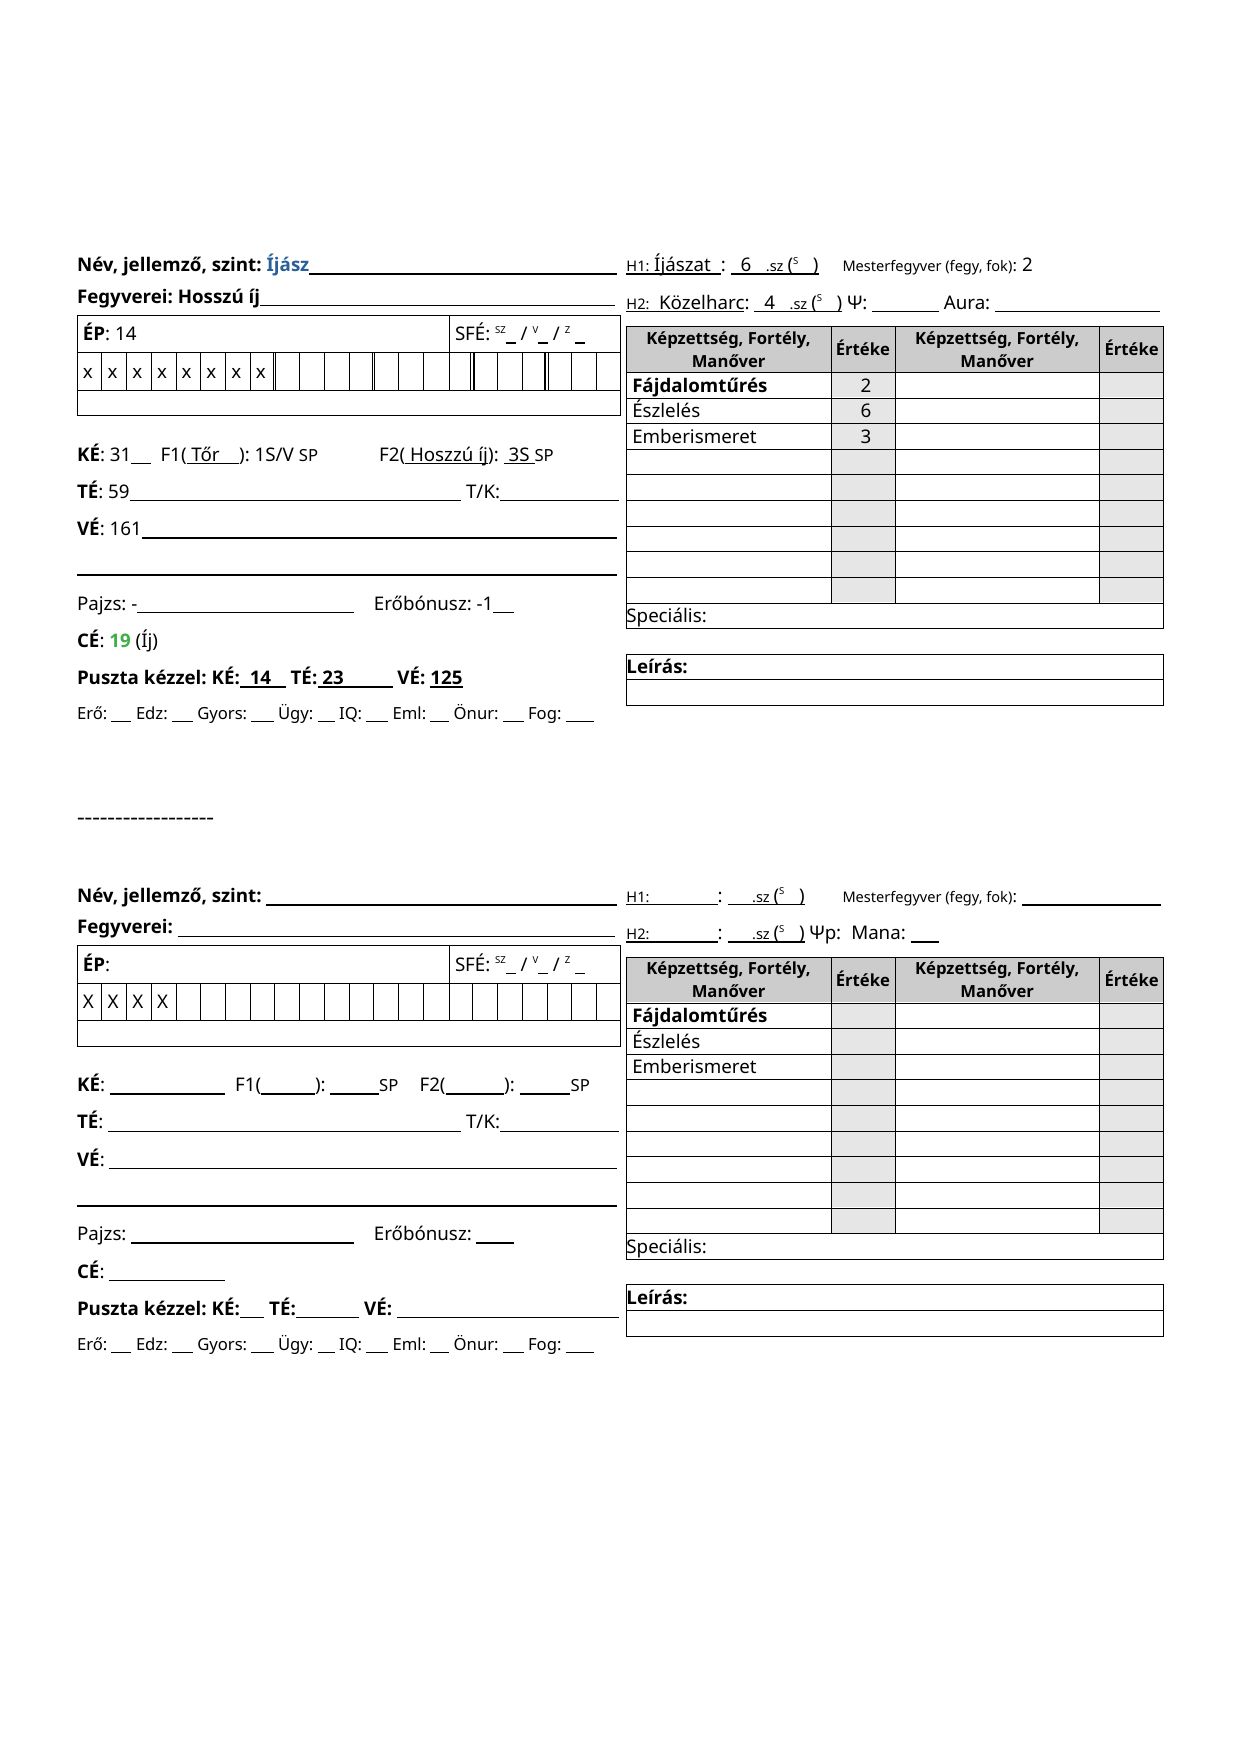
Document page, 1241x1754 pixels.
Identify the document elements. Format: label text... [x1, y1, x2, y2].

table_cell [1100, 1157, 1163, 1182]
table_cell Emberismeret [627, 1055, 831, 1079]
table_cell [627, 680, 1163, 705]
table_cell [597, 353, 620, 390]
table_cell [832, 527, 895, 551]
table_cell x [201, 353, 225, 390]
table_cell [896, 399, 1099, 423]
table_cell [896, 527, 1099, 551]
table_cell [896, 1132, 1099, 1156]
table_cell [627, 552, 831, 577]
text Erő: Edz: Gyors: Ügy: IQ: Eml: Önur: Fog: [77, 1332, 620, 1355]
table_header Leírás: [627, 655, 1163, 679]
table_cell Fájdalomtűrés [627, 1004, 831, 1028]
table_cell [1100, 552, 1163, 577]
table_cell [832, 578, 895, 602]
table_cell [1100, 373, 1163, 397]
table_cell [896, 1080, 1099, 1105]
table_cell [896, 373, 1099, 397]
table_cell [450, 984, 472, 1020]
table_cell [325, 984, 349, 1020]
table_cell [896, 1183, 1099, 1207]
table_header ÉP: 14 [78, 316, 449, 352]
table_cell [832, 552, 895, 577]
text Név, jellemző, szint: [77, 882, 620, 908]
table_cell [627, 1157, 831, 1182]
table_cell [424, 984, 449, 1020]
table_cell [832, 1157, 895, 1182]
table_header Képzettség, Fortély, Manőver [896, 958, 1099, 1002]
table_cell [424, 353, 449, 390]
text KÉ: F1( ): SP F2( ): SP [77, 1071, 620, 1097]
text Név, jellemző, szint: Íjász [77, 252, 620, 277]
text Fegyverei: Hosszú íj [77, 283, 620, 309]
table_header SFÉ: SZ / V / Z [450, 946, 620, 983]
table_cell [1100, 578, 1163, 602]
table_cell Emberismeret [627, 424, 831, 449]
text H2: : .sz (S ) Ψp: Mana: [626, 919, 1163, 945]
table_header Értéke [832, 958, 895, 1002]
text VÉ: [77, 1146, 620, 1172]
table_cell [572, 353, 596, 390]
text H1: Íjászat : 6 .sz (S ) Mesterfegyver (fegy, fok): 2 [626, 252, 1163, 277]
text CÉ: [77, 1258, 620, 1283]
text Puszta kézzel: KÉ: TÉ: VÉ: [77, 1295, 620, 1321]
text Fegyverei: [77, 914, 620, 939]
table_cell [832, 1132, 895, 1156]
table_cell [896, 1106, 1099, 1131]
table_cell [498, 984, 522, 1020]
table_cell X [78, 984, 101, 1020]
table_cell [375, 353, 398, 390]
table_cell [1100, 424, 1163, 449]
table_header ÉP: [78, 946, 449, 983]
table_cell [1100, 1209, 1163, 1233]
table_cell [78, 1021, 620, 1046]
table_cell [1100, 527, 1163, 551]
table_cell [832, 1080, 895, 1105]
table_cell [1100, 501, 1163, 526]
table_cell [896, 450, 1099, 474]
table_header Képzettség, Fortély, Manőver [627, 958, 831, 1002]
table_cell x [102, 353, 126, 390]
table_cell [896, 1209, 1099, 1233]
table_cell [1100, 1080, 1163, 1105]
table_cell [251, 984, 274, 1020]
table_cell [498, 353, 522, 390]
table_cell [832, 475, 895, 500]
table_cell [1100, 1004, 1163, 1028]
table_cell [832, 1004, 895, 1028]
table_cell [572, 984, 596, 1020]
table_cell x [127, 353, 151, 390]
table_cell [832, 1055, 895, 1079]
text ------------------ [77, 803, 1163, 829]
table_cell [177, 984, 200, 1020]
table_cell X [152, 984, 176, 1020]
table_cell [78, 391, 620, 415]
table_header Értéke [1100, 958, 1163, 1002]
table_cell [832, 450, 895, 474]
table_cell [300, 353, 324, 390]
table_header SFÉ: SZ / V / Z [450, 316, 620, 352]
table_cell Speciális: [627, 1234, 1163, 1259]
table_cell [473, 984, 497, 1020]
table_cell [374, 984, 398, 1020]
table_cell [832, 1183, 895, 1207]
table_cell [300, 984, 324, 1020]
table_cell [350, 353, 372, 390]
table_cell [627, 475, 831, 500]
table_cell Észlelés [627, 399, 831, 423]
table_cell [627, 1106, 831, 1131]
table_cell [450, 353, 470, 390]
table_cell Fájdalomtűrés [627, 373, 831, 397]
table_cell [523, 353, 544, 390]
text TÉ: 59 T/K: [77, 478, 620, 504]
table_cell [627, 1183, 831, 1207]
table_cell [276, 353, 299, 390]
table_cell x [78, 353, 101, 390]
table_cell [627, 1209, 831, 1233]
table_cell [548, 984, 571, 1020]
table_cell [226, 984, 250, 1020]
table_cell X [102, 984, 126, 1020]
table_cell [399, 353, 423, 390]
table_cell [1100, 475, 1163, 500]
table_header Képzettség, Fortély, Manőver [627, 327, 831, 372]
table_cell [1100, 1029, 1163, 1054]
table_cell [549, 353, 571, 390]
table_cell [1100, 1183, 1163, 1207]
table_cell x [226, 353, 250, 390]
table_cell X [127, 984, 151, 1020]
table_cell [832, 1106, 895, 1131]
table_cell [627, 1132, 831, 1156]
table_cell [832, 1029, 895, 1054]
text Erő: Edz: Gyors: Ügy: IQ: Eml: Önur: Fog: [77, 702, 620, 725]
text Pajzs: - Erőbónusz: -1 [77, 590, 620, 616]
table_cell [350, 984, 373, 1020]
table_cell x [177, 353, 200, 390]
table_cell [325, 353, 349, 390]
table_header Értéke [1100, 327, 1163, 372]
table_cell [475, 353, 497, 390]
table_header Leírás: [627, 1285, 1163, 1310]
table_cell [896, 1004, 1099, 1028]
table_cell [832, 501, 895, 526]
table_cell [399, 984, 423, 1020]
text Puszta kézzel: KÉ: 14 TÉ: 23 VÉ: 125 [77, 665, 620, 690]
table_cell [627, 501, 831, 526]
text CÉ: 19 (Íj) [77, 627, 620, 653]
table_cell Speciális: [627, 604, 1163, 628]
table_cell [627, 450, 831, 474]
table_cell [1100, 399, 1163, 423]
table_cell [832, 1209, 895, 1233]
table_cell [523, 984, 547, 1020]
table_cell x [251, 353, 273, 390]
table_cell [896, 1055, 1099, 1079]
table_cell [1100, 1106, 1163, 1131]
table_cell [627, 1311, 1163, 1336]
table_cell [896, 578, 1099, 602]
text VÉ: 161 [77, 516, 620, 541]
table_cell [896, 475, 1099, 500]
table_cell [627, 578, 831, 602]
table_cell 6 [832, 399, 895, 423]
table_cell [275, 984, 299, 1020]
table_cell [627, 527, 831, 551]
table_cell [896, 552, 1099, 577]
table_cell 3 [832, 424, 895, 449]
table_cell x [152, 353, 176, 390]
text TÉ: T/K: [77, 1109, 620, 1134]
table_cell [896, 1157, 1099, 1182]
table_cell [896, 424, 1099, 449]
table_cell [896, 1029, 1099, 1054]
table_cell [1100, 1055, 1163, 1079]
table_cell [627, 1080, 831, 1105]
table_header Értéke [832, 327, 895, 372]
table_cell [1100, 1132, 1163, 1156]
table_cell [896, 501, 1099, 526]
table_cell Észlelés [627, 1029, 831, 1054]
table_cell 2 [832, 373, 895, 397]
text KÉ: 31 F1( Tőr ): 1S/V SP F2( Hoszzú íj): 3S SP [77, 441, 620, 466]
table_cell [1100, 450, 1163, 474]
table_cell [201, 984, 225, 1020]
table_header Képzettség, Fortély, Manőver [896, 327, 1099, 372]
table_cell [597, 984, 620, 1020]
text H2: Közelharc: 4 .sz (S ) Ψ: Aura: [626, 289, 1163, 314]
text H1: : .sz (S ) Mesterfegyver (fegy, fok): [626, 882, 1163, 908]
text Pajzs: Erőbónusz: [77, 1221, 620, 1246]
